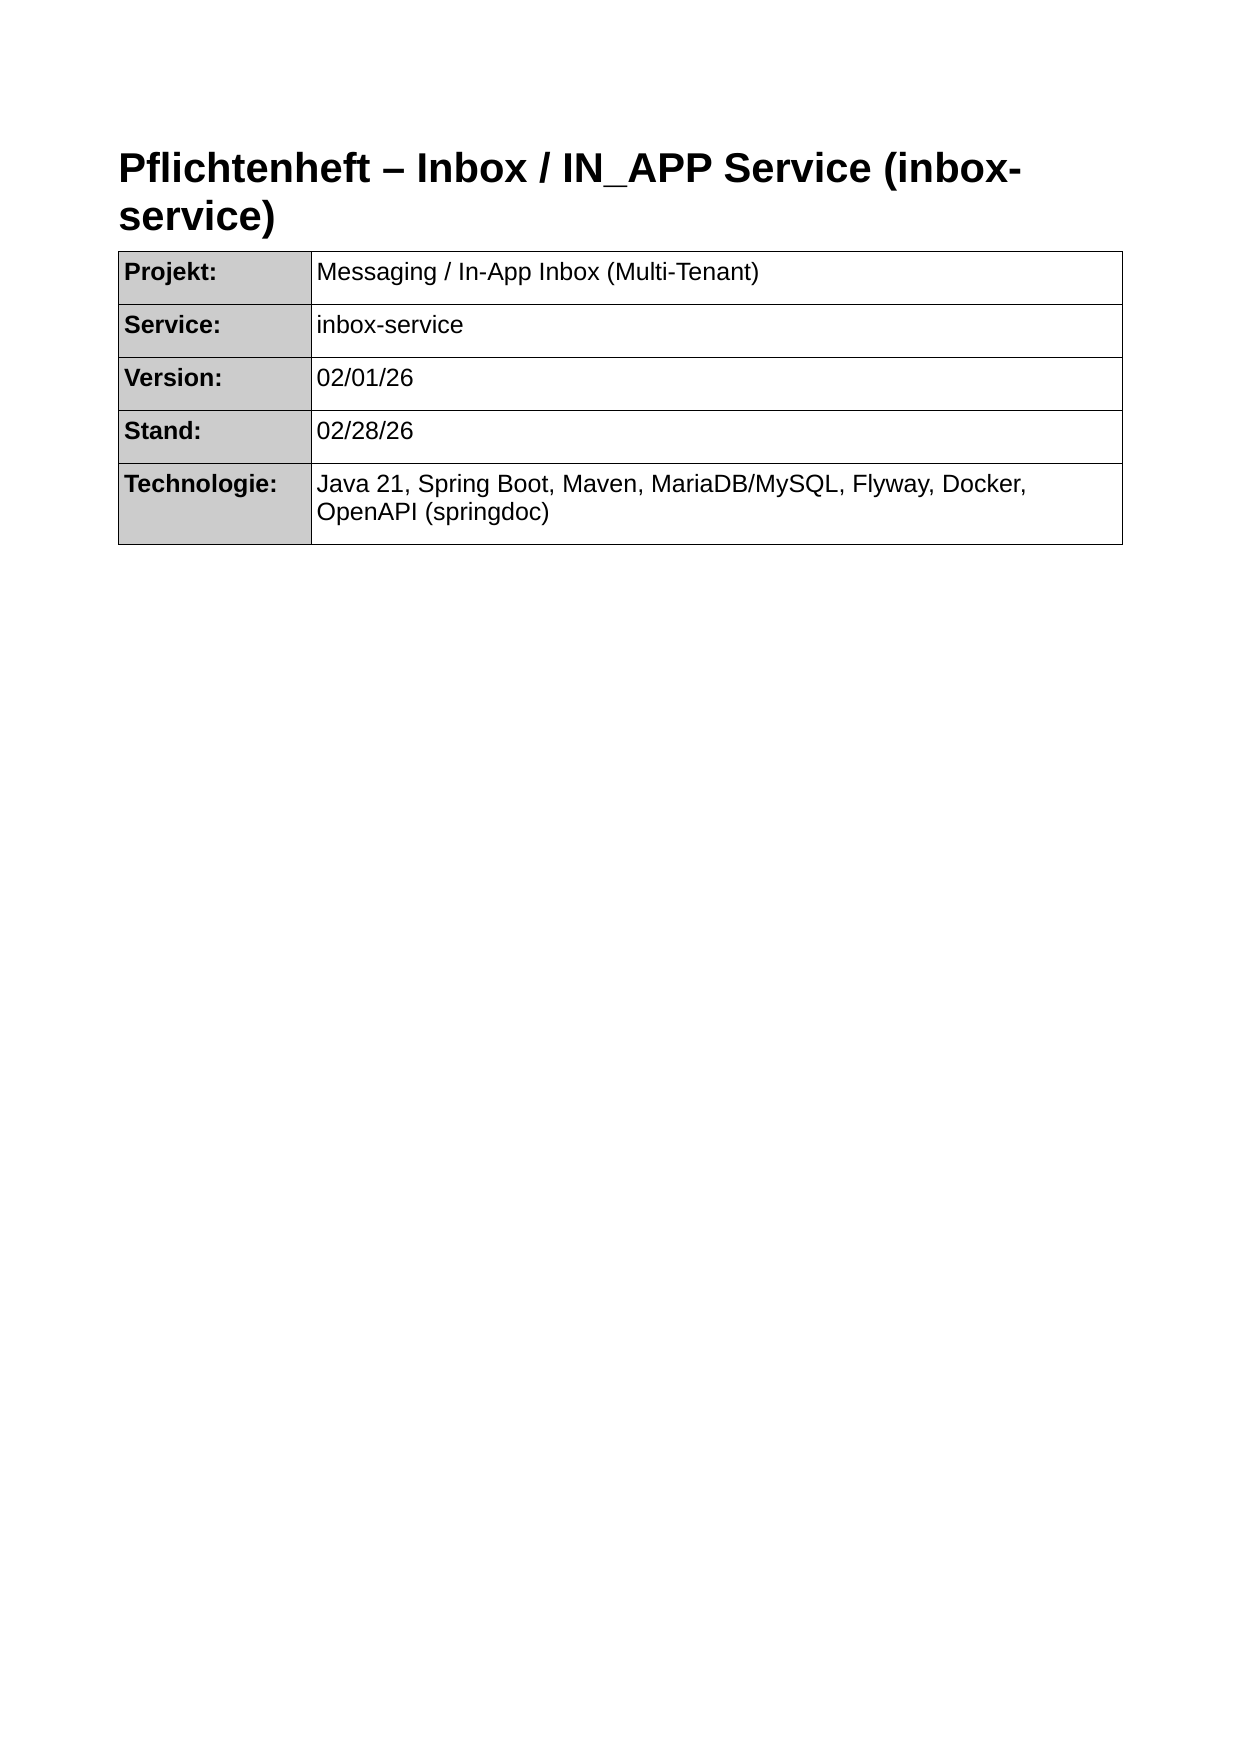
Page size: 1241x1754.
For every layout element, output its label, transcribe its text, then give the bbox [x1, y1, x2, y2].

table_cell Service: [119, 305, 311, 357]
table_header Projekt: [119, 252, 311, 304]
table_cell Java 21, Spring Boot, Maven, MariaDB/MySQL, Flyway, Docker, OpenAPI (springdoc) [312, 464, 1122, 544]
table_cell Technologie: [119, 464, 311, 544]
table_cell 01.02.26 [312, 358, 1122, 410]
table_cell inbox-service [312, 305, 1122, 357]
table_cell Stand: [119, 411, 311, 463]
table_header Messaging / In-App Inbox (Multi-Tenant) [312, 252, 1122, 304]
table_cell 28.02.26 [312, 411, 1122, 463]
subtitle Pflichtenheft – Inbox / IN_APP Service (inbox-service) [118, 143, 1122, 239]
table_cell Version: [119, 358, 311, 410]
